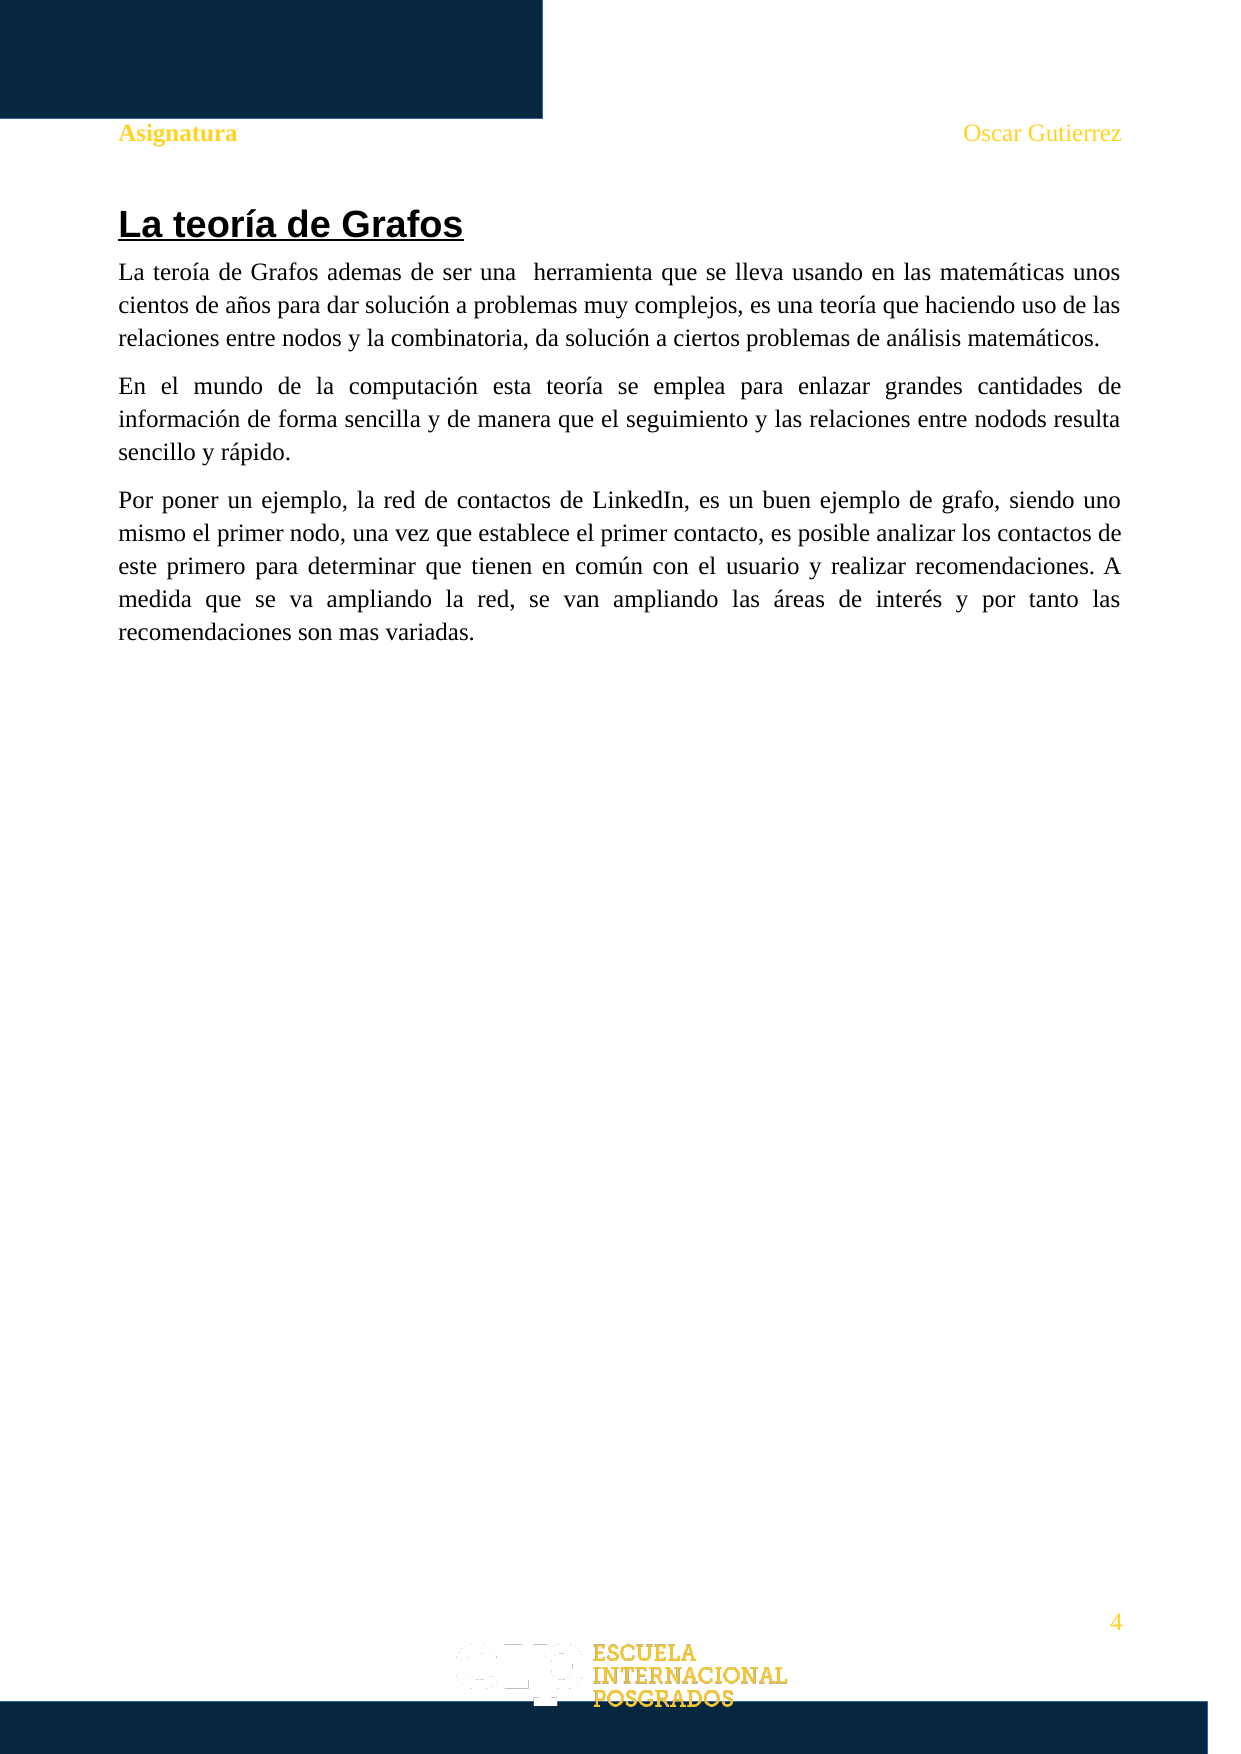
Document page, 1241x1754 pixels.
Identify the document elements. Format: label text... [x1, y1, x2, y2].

text La teroía de Grafos ademas de ser una herramienta que se lleva usando en las matemáticas unos cientos de años para dar solución a problemas muy complejos, es una teoría que haciendo uso de las relaciones entre nodos y la combinatoria, da solución a ciertos problemas de análisis matemáticos. [118, 257, 1122, 352]
text Por poner un ejemplo, la red de contactos de LinkedIn, es un buen ejemplo de grafo, siendo uno mismo el primer nodo, una vez que establece el primer contacto, es posible analizar los contactos de este primero para determinar que tienen en común con el usuario y realizar recomendaciones. A medida que se va ampliando la red, se van ampliando las áreas de interés y por tanto las recomendaciones son mas variadas. [118, 485, 1122, 646]
subtitle La teoría de Grafos [118, 201, 1122, 245]
picture [452, 1614, 788, 1712]
text En el mundo de la computación esta teoría se emplea para enlazar grandes cantidades de información de forma sencilla y de manera que el seguimiento y las relaciones entre nodods resulta sencillo y rápido. [118, 371, 1122, 466]
